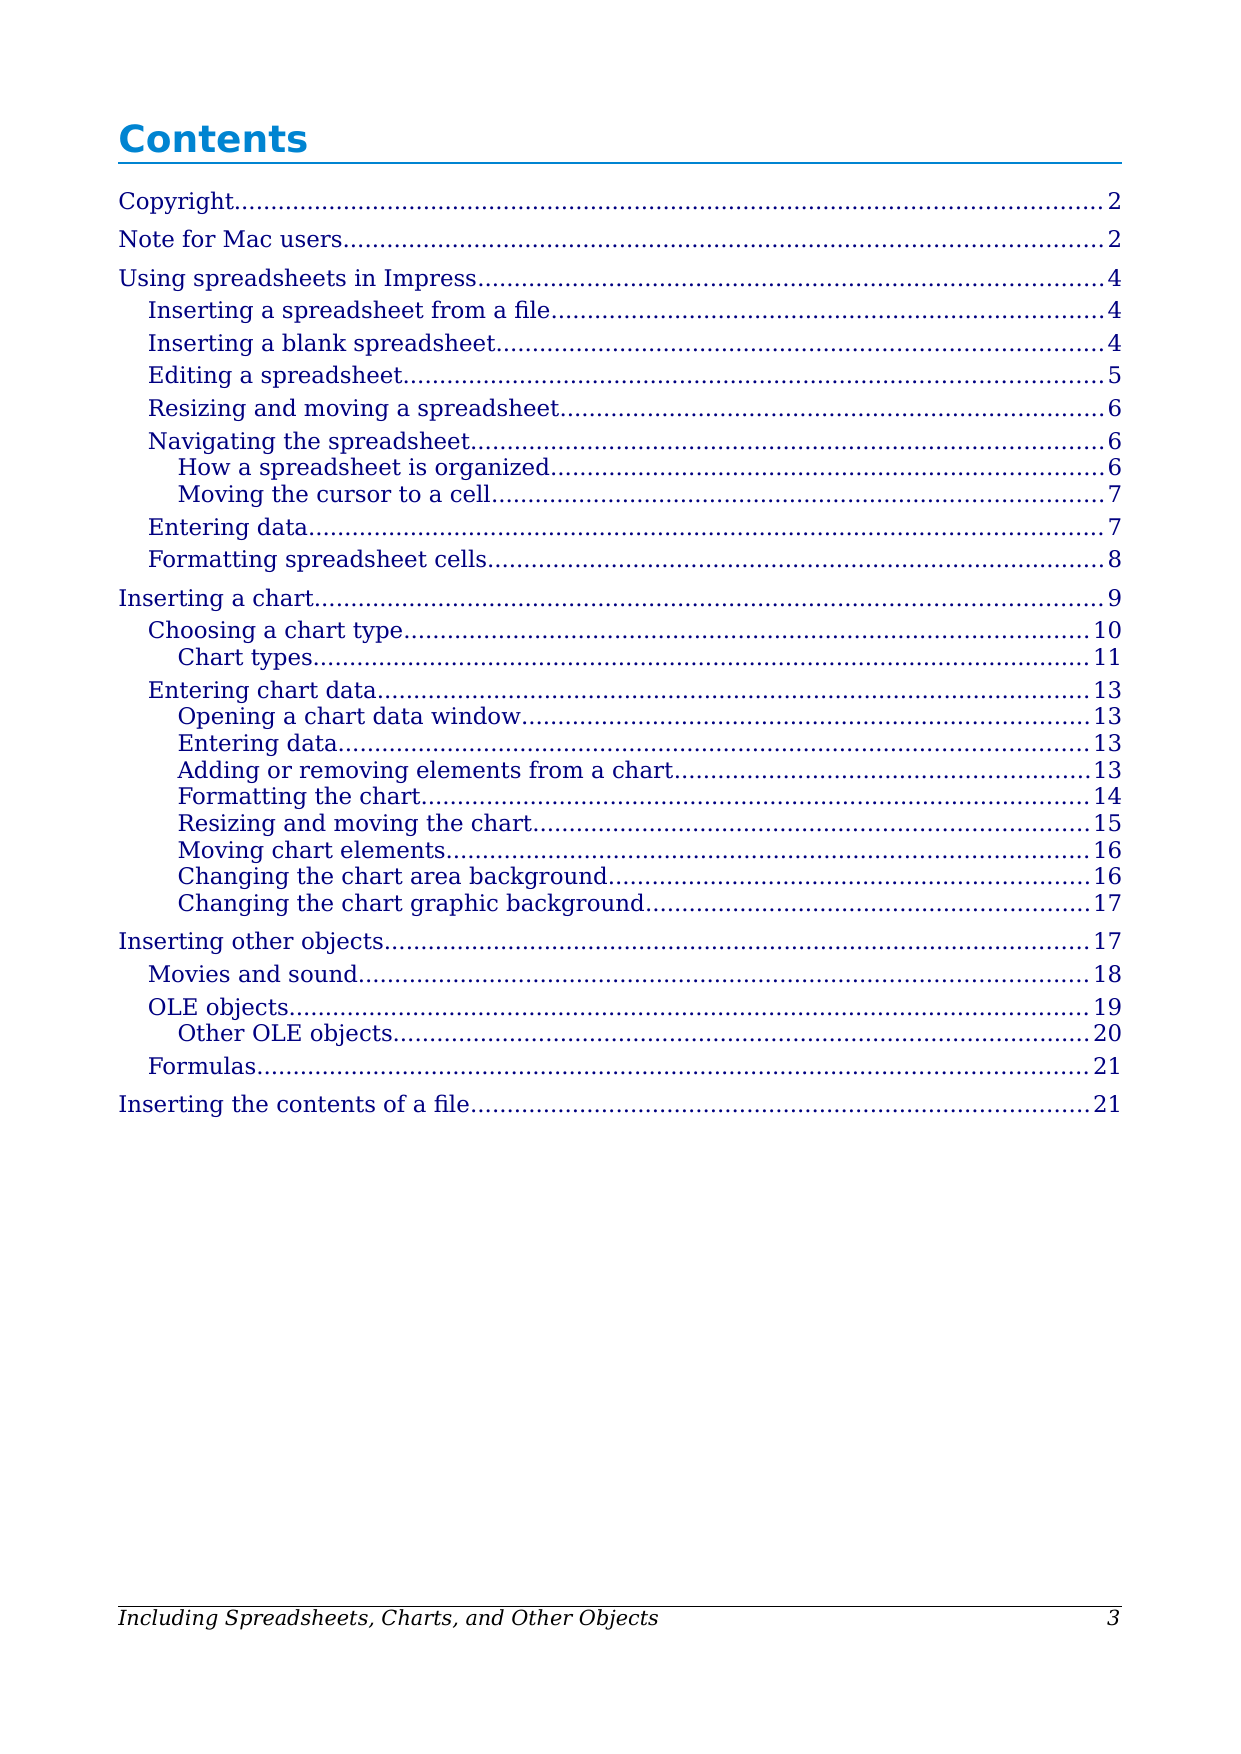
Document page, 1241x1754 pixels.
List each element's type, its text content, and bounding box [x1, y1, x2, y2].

text Note for Mac users 2 [118, 226, 1122, 253]
text Moving chart elements 16 [177, 837, 1122, 863]
text Contents [118, 118, 1122, 162]
text Moving the cursor to a cell 7 [177, 481, 1122, 508]
text Formatting spreadsheet cells 8 [148, 546, 1122, 573]
text Chart types 11 [177, 644, 1122, 671]
text Entering data 13 [177, 730, 1122, 757]
text Entering data 7 [148, 514, 1122, 541]
text How a spreadsheet is organized 6 [177, 454, 1122, 481]
text Choosing a chart type 10 [148, 617, 1122, 644]
text Opening a chart data window 13 [177, 703, 1122, 730]
text Inserting the contents of a file 21 [118, 1091, 1122, 1118]
text Entering chart data 13 [148, 677, 1122, 703]
text Copyright 2 [118, 188, 1122, 215]
text Using spreadsheets in Impress 4 [118, 265, 1122, 292]
text Changing the chart area background 16 [177, 863, 1122, 890]
text Inserting a spreadsheet from a file 4 [148, 297, 1122, 324]
text Formulas 21 [148, 1053, 1122, 1080]
text Changing the chart graphic background 17 [177, 890, 1122, 917]
text OLE objects 19 [148, 994, 1122, 1020]
text Inserting a chart 9 [118, 585, 1122, 612]
text Adding or removing elements from a chart 13 [177, 757, 1122, 783]
text Inserting other objects 17 [118, 928, 1122, 955]
text Movies and sound 18 [148, 961, 1122, 988]
text Resizing and moving the chart 15 [177, 810, 1122, 837]
text Navigating the spreadsheet 6 [148, 428, 1122, 454]
text Editing a spreadsheet 5 [148, 363, 1122, 389]
text Resizing and moving a spreadsheet 6 [148, 395, 1122, 422]
text Formatting the chart 14 [177, 783, 1122, 810]
text Other OLE objects 20 [177, 1020, 1122, 1047]
text Inserting a blank spreadsheet 4 [148, 330, 1122, 357]
